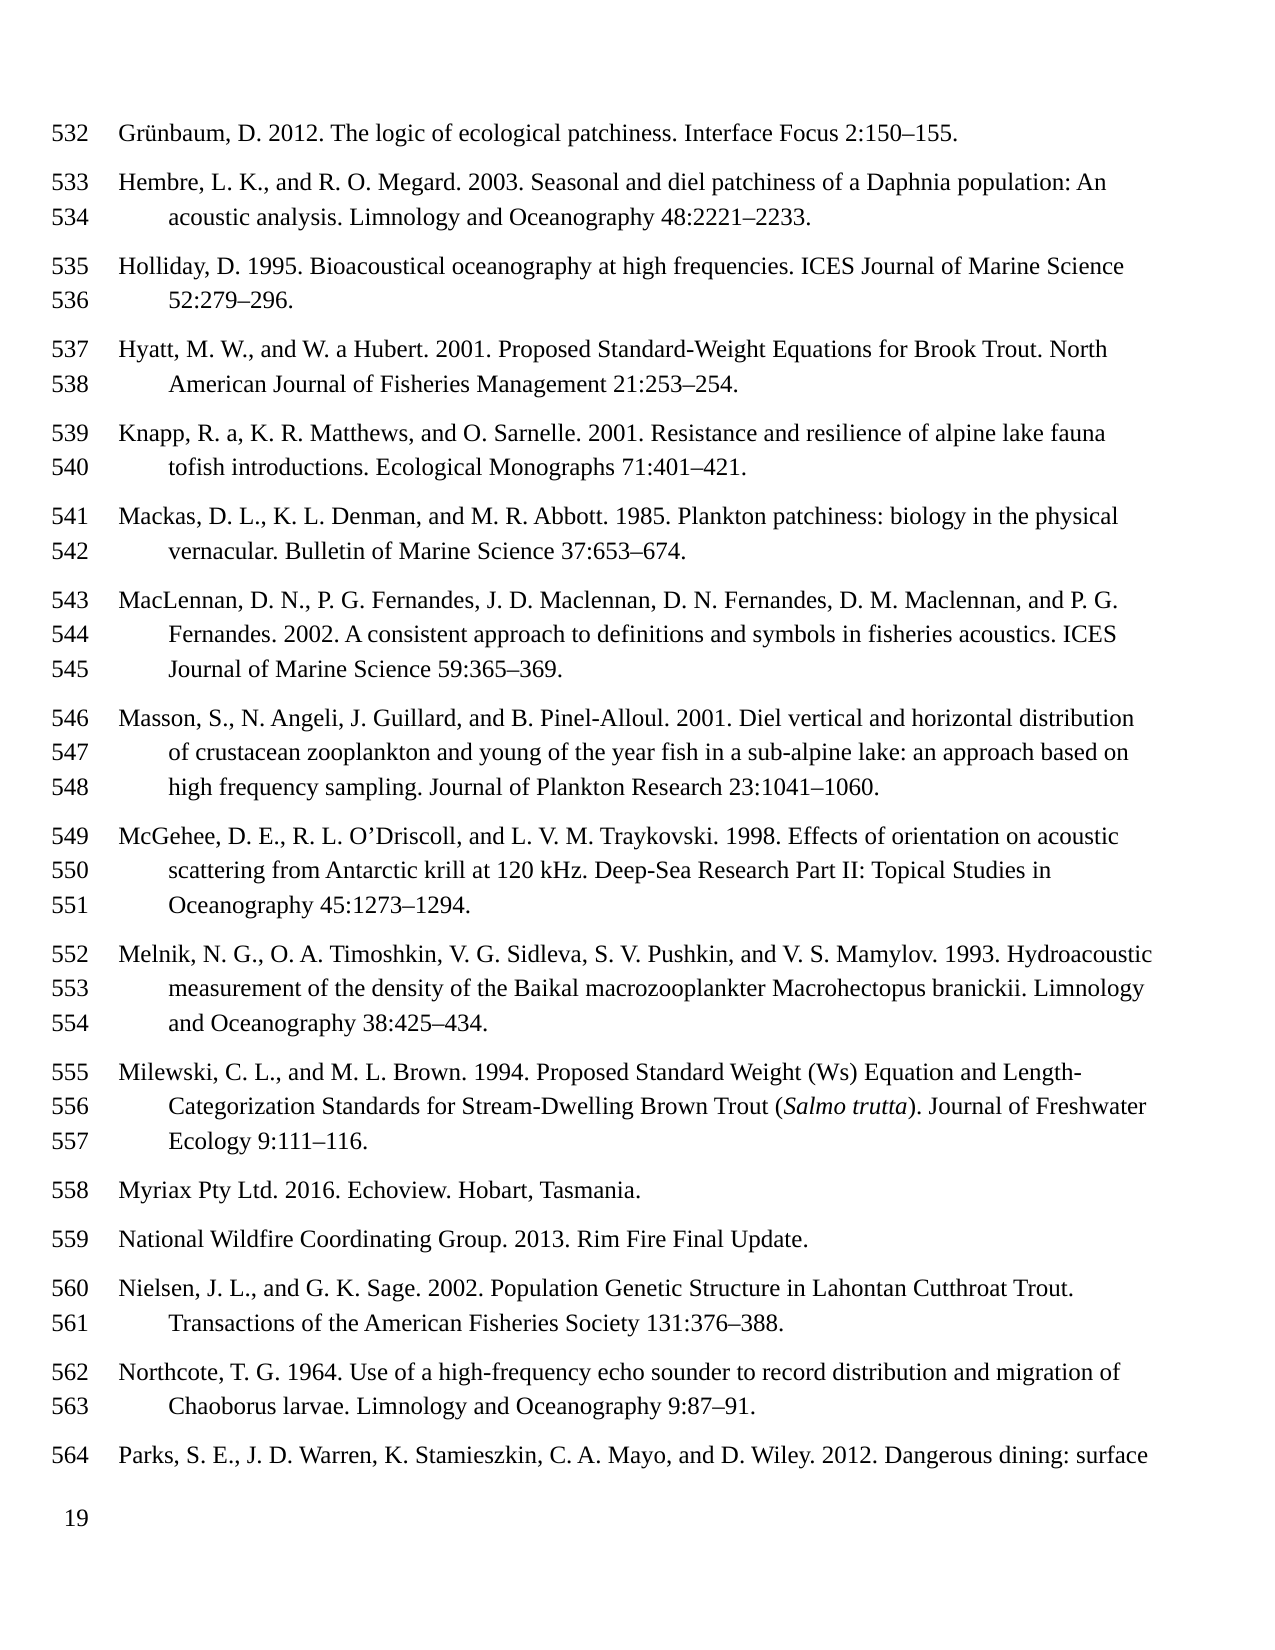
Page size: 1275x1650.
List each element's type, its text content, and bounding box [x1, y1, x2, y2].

text Northcote, T. G. 1964. Use of a high-frequency echo sounder to record distribution and migration of Chaoborus larvae. Limnology and Oceanography 9:87–91. [118, 1357, 1157, 1420]
text Milewski, C. L., and M. L. Brown. 1994. Proposed Standard Weight (Ws) Equation and Length-Categorization Standards for Stream-Dwelling Brown Trout (Salmo trutta). Journal of Freshwater Ecology 9:111–116. [118, 1057, 1157, 1155]
text Grünbaum, D. 2012. The logic of ecological patchiness. Interface Focus 2:150–155. [118, 118, 1157, 147]
text Knapp, R. a, K. R. Matthews, and O. Sarnelle. 2001. Resistance and resilience of alpine lake fauna tofish introductions. Ecological Monographs 71:401–421. [118, 418, 1157, 481]
text Hembre, L. K., and R. O. Megard. 2003. Seasonal and diel patchiness of a Daphnia population: An acoustic analysis. Limnology and Oceanography 48:2221–2233. [118, 167, 1157, 230]
text National Wildfire Coordinating Group. 2013. Rim Fire Final Update. [118, 1224, 1157, 1253]
text Parks, S. E., J. D. Warren, K. Stamieszkin, C. A. Mayo, and D. Wiley. 2012. Dangerous dining: surface [118, 1440, 1157, 1469]
text MacLennan, D. N., P. G. Fernandes, J. D. Maclennan, D. N. Fernandes, D. M. Maclennan, and P. G. Fernandes. 2002. A consistent approach to definitions and symbols in fisheries acoustics. ICES Journal of Marine Science 59:365–369. [118, 585, 1157, 683]
text Mackas, D. L., K. L. Denman, and M. R. Abbott. 1985. Plankton patchiness: biology in the physical vernacular. Bulletin of Marine Science 37:653–674. [118, 501, 1157, 564]
text Myriax Pty Ltd. 2016. Echoview. Hobart, Tasmania. [118, 1175, 1157, 1204]
text McGehee, D. E., R. L. O’Driscoll, and L. V. M. Traykovski. 1998. Effects of orientation on acoustic scattering from Antarctic krill at 120 kHz. Deep-Sea Research Part II: Topical Studies in Oceanography 45:1273–1294. [118, 821, 1157, 919]
text Nielsen, J. L., and G. K. Sage. 2002. Population Genetic Structure in Lahontan Cutthroat Trout. Transactions of the American Fisheries Society 131:376–388. [118, 1273, 1157, 1336]
text Melnik, N. G., O. A. Timoshkin, V. G. Sidleva, S. V. Pushkin, and V. S. Mamylov. 1993. Hydroacoustic measurement of the density of the Baikal macrozooplankter Macrohectopus branickii. Limnology and Oceanography 38:425–434. [118, 939, 1157, 1037]
text Holliday, D. 1995. Bioacoustical oceanography at high frequencies. ICES Journal of Marine Science 52:279–296. [118, 251, 1157, 314]
text Masson, S., N. Angeli, J. Guillard, and B. Pinel-Alloul. 2001. Diel vertical and horizontal distribution of crustacean zooplankton and young of the year fish in a sub-alpine lake: an approach based on high frequency sampling. Journal of Plankton Research 23:1041–1060. [118, 703, 1157, 801]
text Hyatt, M. W., and W. a Hubert. 2001. Proposed Standard-Weight Equations for Brook Trout. North American Journal of Fisheries Management 21:253–254. [118, 334, 1157, 397]
